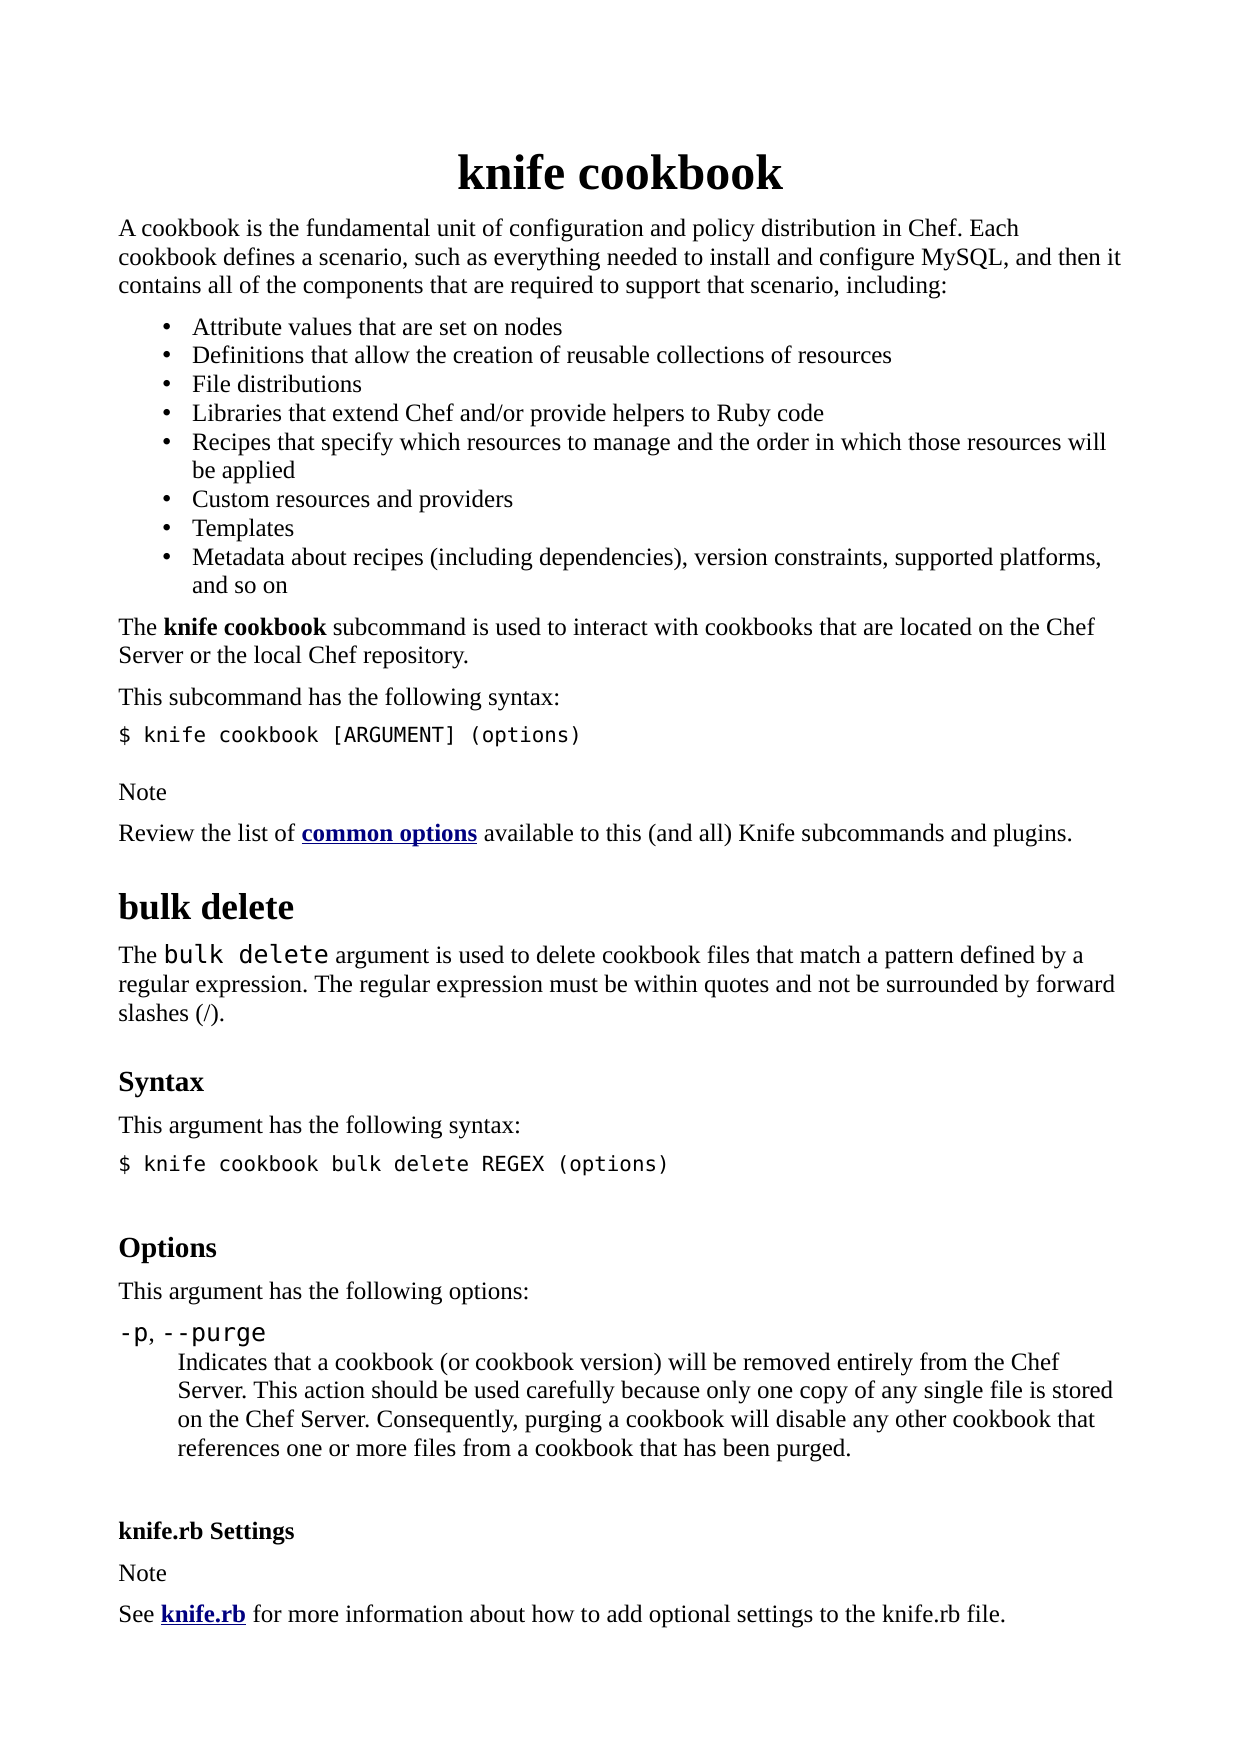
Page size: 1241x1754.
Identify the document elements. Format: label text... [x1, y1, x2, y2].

text Note [118, 777, 1122, 806]
list Definitions that allow the creation of reusable collections of resources [162, 341, 1122, 369]
text Note [118, 1558, 1122, 1586]
subtitle knife.rb Settings [118, 1516, 1122, 1545]
text This argument has the following syntax: [118, 1110, 1122, 1139]
text A cookbook is the fundamental unit of configuration and policy distribution in Chef. Each cookbook defines a scenario, such as everything needed to install and configure MySQL, and then it contains all of the components that are required to support that scenario, including: [118, 213, 1122, 299]
list Custom resources and providers [162, 484, 1122, 513]
text $ knife cookbook bulk delete REGEX (options) [118, 1152, 1122, 1176]
text See knife.rb for more information about how to add optional settings to the knife.rb file. [118, 1599, 1122, 1628]
list Metadata about recipes (including dependencies), version constraints, supported platforms, and so on [162, 542, 1122, 599]
subtitle -p, --purge [118, 1318, 1122, 1347]
text The bulk delete argument is used to delete cookbook files that match a pattern defined by a regular expression. The regular expression must be within quotes and not be surrounded by forward slashes (/). [118, 940, 1122, 1027]
list Indicates that a cookbook (or cookbook version) will be removed entirely from the Chef Server. This action should be used carefully because only one copy of any single file is stored on the Chef Server. Consequently, purging a cookbook will disable any other cookbook that references one or more files from a cookbook that has been purged. [177, 1347, 1122, 1462]
list File distributions [162, 369, 1122, 398]
text $ knife cookbook [ARGUMENT] (options) [118, 723, 1122, 747]
subtitle knife cookbook [118, 143, 1122, 201]
text This argument has the following options: [118, 1276, 1122, 1305]
text The knife cookbook subcommand is used to interact with cookbooks that are located on the Chef Server or the local Chef repository. [118, 612, 1122, 669]
subtitle Options [118, 1230, 1122, 1264]
subtitle bulk delete [118, 884, 1122, 927]
text This subcommand has the following syntax: [118, 682, 1122, 711]
text Review the list of common options available to this (and all) Knife subcommands and plugins. [118, 818, 1122, 847]
list Recipes that specify which resources to manage and the order in which those resources will be applied [162, 427, 1122, 484]
subtitle Syntax [118, 1064, 1122, 1098]
list Libraries that extend Chef and/or provide helpers to Ruby code [162, 398, 1122, 427]
list Attribute values that are set on nodes [162, 312, 1122, 341]
list Templates [162, 513, 1122, 542]
